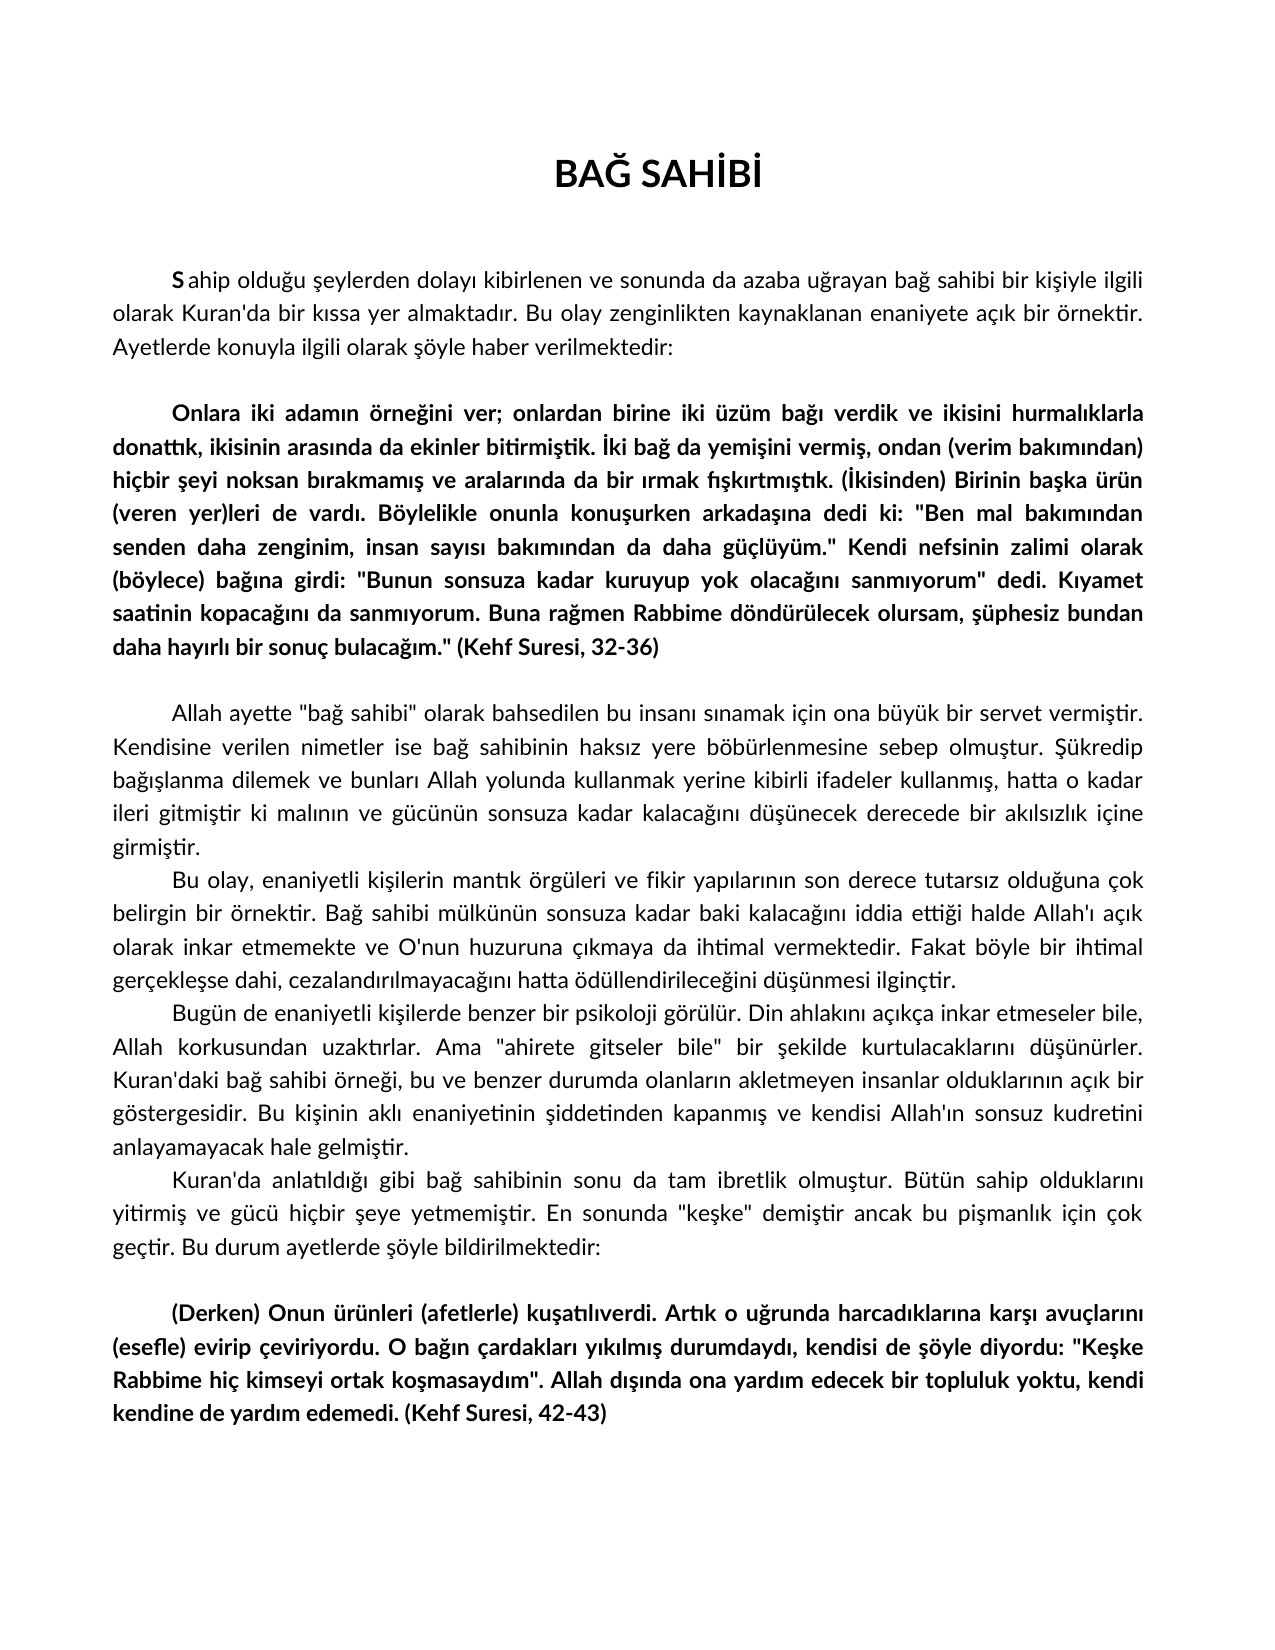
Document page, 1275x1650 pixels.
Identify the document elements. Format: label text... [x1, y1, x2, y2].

text Sahip olduğu şeylerden dolayı kibirlenen ve sonunda da azaba uğrayan bağ sahibi bir kişiyle ilgili olarak Kuran'da bir kıssa yer almaktadır. Bu olay zenginlikten kaynaklanan enaniyete açık bir örnektir. Ayetlerde konuyla ilgili olarak şöyle haber verilmektedir: [112, 262, 1145, 362]
text Bugün de enaniyetli kişilerde benzer bir psikoloji görülür. Din ahlakını açıkça inkar etmeseler bile, Allah korkusundan uzaktırlar. Ama "ahirete gitseler bile" bir şekilde kurtulacaklarını düşünürler. Kuran'daki bağ sahibi örneği, bu ve benzer durumda olanların akletmeyen insanlar olduklarının açık bir göstergesidir. Bu kişinin aklı enaniyetinin şiddetinden kapanmış ve kendisi Allah'ın sonsuz kudretini anlayamayacak hale gelmiştir. [112, 995, 1145, 1162]
text Bu olay, enaniyetli kişilerin mantık örgüleri ve fikir yapılarının son derece tutarsız olduğuna çok belirgin bir örnektir. Bağ sahibi mülkünün sonsuza kadar baki kalacağını iddia ettiği halde Allah'ı açık olarak inkar etmemekte ve O'nun huzuruna çıkmaya da ihtimal vermektedir. Fakat böyle bir ihtimal gerçekleşse dahi, cezalandırılmayacağını hatta ödüllendirileceğini düşünmesi ilginçtir. [112, 862, 1145, 995]
text Onlara iki adamın örneğini ver; onlardan birine iki üzüm bağı verdik ve ikisini hurmalıklarla donattık, ikisinin arasında da ekinler bitirmiştik. İki bağ da yemişini vermiş, ondan (verim bakımından) hiçbir şeyi noksan bırakmamış ve aralarında da bir ırmak fışkırtmıştık. (İkisinden) Birinin başka ürün (veren yer)leri de vardı. Böylelikle onunla konuşurken arkadaşına dedi ki: "Ben mal bakımından senden daha zenginim, insan sayısı bakımından da daha güçlüyüm." Kendi nefsinin zalimi olarak (böylece) bağına girdi: "Bunun sonsuza kadar kuruyup yok olacağını sanmıyorum" dedi. Kıyamet saatinin kopacağını da sanmıyorum. Buna rağmen Rabbime döndürülecek olursam, şüphesiz bundan daha hayırlı bir sonuç bulacağım." (Kehf Suresi, 32-36) [112, 395, 1145, 662]
text BAĞ SAHİBİ [112, 150, 1145, 195]
text Kuran'da anlatıldığı gibi bağ sahibinin sonu da tam ibretlik olmuştur. Bütün sahip olduklarını yitirmiş ve gücü hiçbir şeye yetmemiştir. En sonunda "keşke" demiştir ancak bu pişmanlık için çok geçtir. Bu durum ayetlerde şöyle bildirilmektedir: [112, 1162, 1145, 1262]
text Allah ayette "bağ sahibi" olarak bahsedilen bu insanı sınamak için ona büyük bir servet vermiştir. Kendisine verilen nimetler ise bağ sahibinin haksız yere böbürlenmesine sebep olmuştur. Şükredip bağışlanma dilemek ve bunları Allah yolunda kullanmak yerine kibirli ifadeler kullanmış, hatta o kadar ileri gitmiştir ki malının ve gücünün sonsuza kadar kalacağını düşünecek derecede bir akılsızlık içine girmiştir. [112, 695, 1145, 862]
text (Derken) Onun ürünleri (afetlerle) kuşatılıverdi. Artık o uğrunda harcadıklarına karşı avuçlarını (esefle) evirip çeviriyordu. O bağın çardakları yıkılmış durumdaydı, kendisi de şöyle diyordu: "Keşke Rabbime hiç kimseyi ortak koşmasaydım". Allah dışında ona yardım edecek bir topluluk yoktu, kendi kendine de yardım edemedi. (Kehf Suresi, 42-43) [112, 1295, 1145, 1428]
